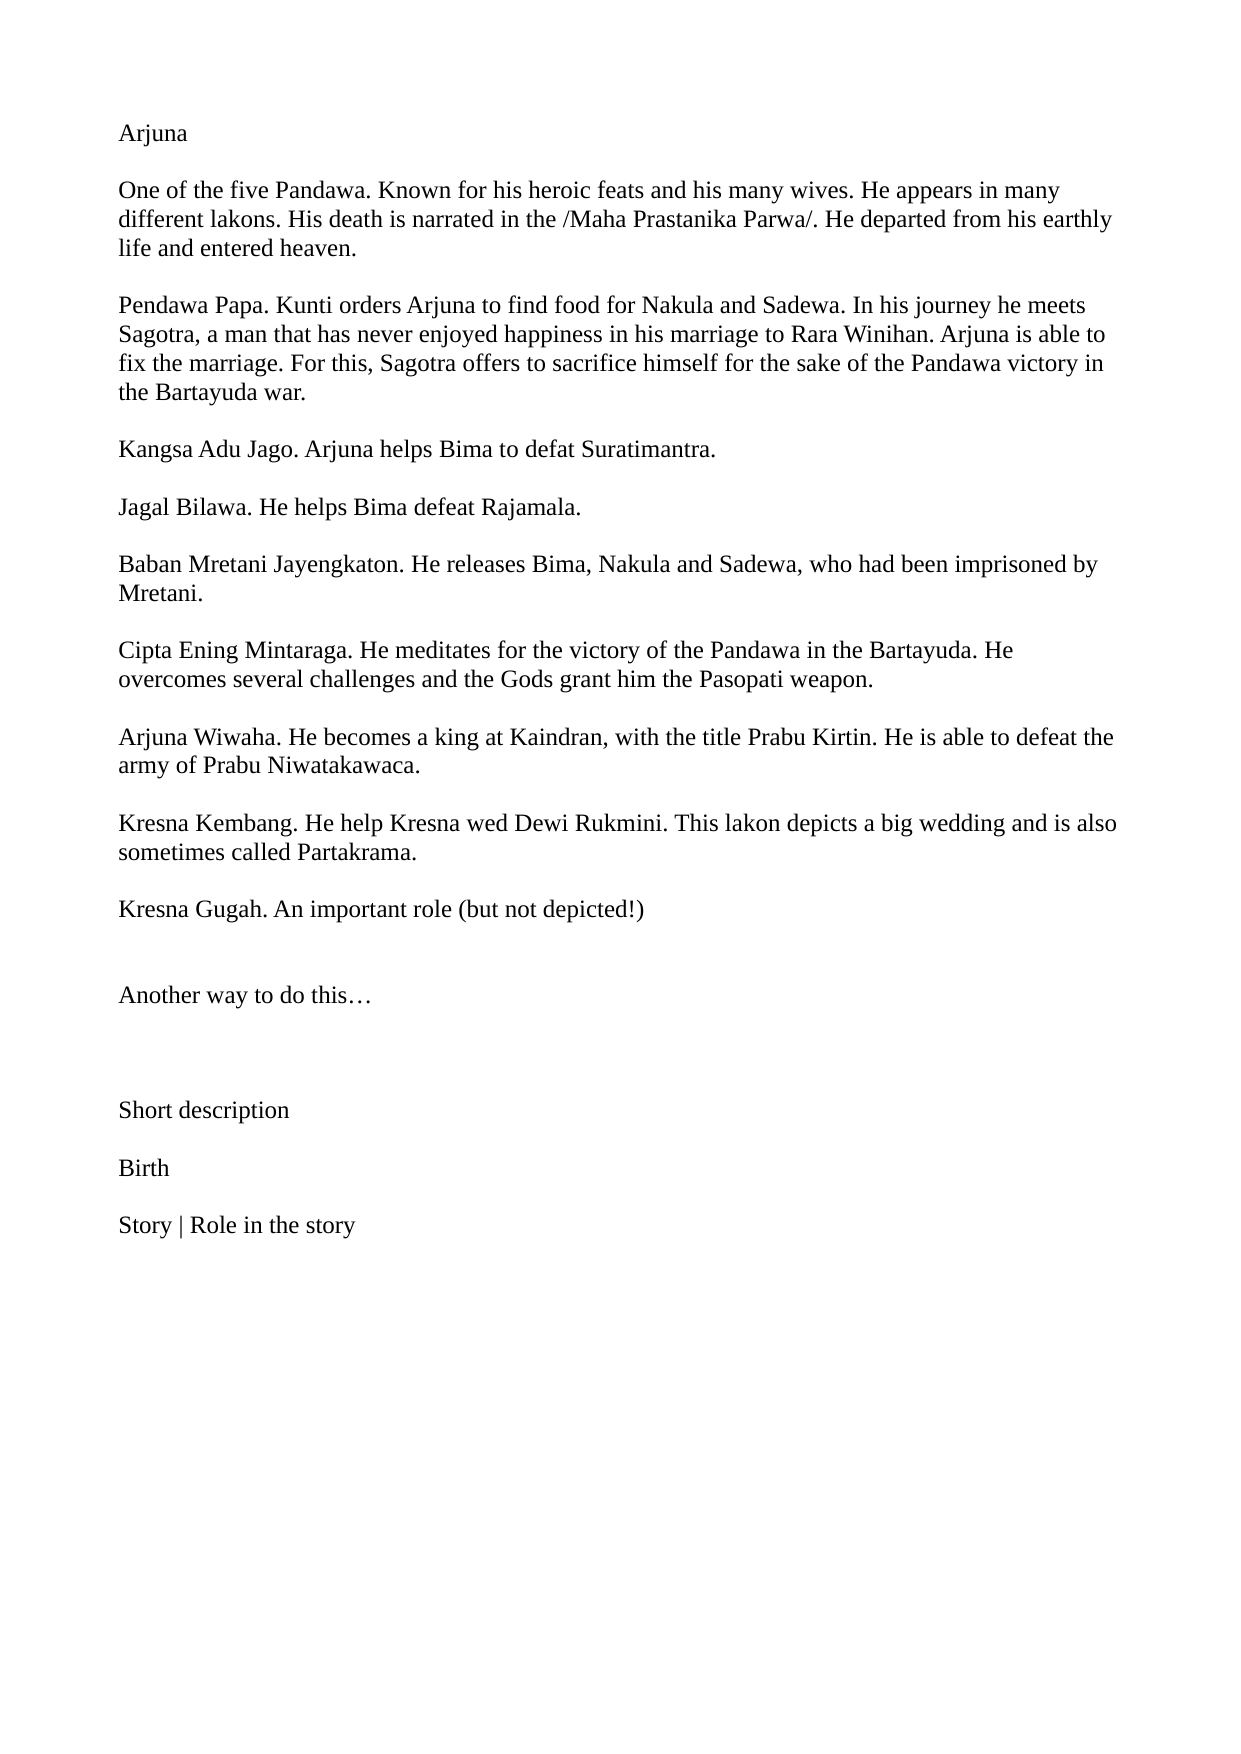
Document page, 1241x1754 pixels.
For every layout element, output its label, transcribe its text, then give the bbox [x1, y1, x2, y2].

text One of the five Pandawa. Known for his heroic feats and his many wives. He appears in many different lakons. His death is narrated in the /Maha Prastanika Parwa/. He departed from his earthly life and entered heaven. [118, 176, 1122, 262]
text Cipta Ening Mintaraga. He meditates for the victory of the Pandawa in the Bartayuda. He overcomes several challenges and the Gods grant him the Pasopati weapon. [118, 636, 1122, 693]
text Arjuna Wiwaha. He becomes a king at Kaindran, with the title Prabu Kirtin. He is able to defeat the army of Prabu Niwatakawaca. [118, 722, 1122, 779]
text Story | Role in the story [118, 1211, 1122, 1239]
text Another way to do this… [118, 981, 1122, 1009]
text Kresna Kembang. He help Kresna wed Dewi Rukmini. This lakon depicts a big wedding and is also sometimes called Partakrama. [118, 808, 1122, 866]
text Pendawa Papa. Kunti orders Arjuna to find food for Nakula and Sadewa. In his journey he meets Sagotra, a man that has never enjoyed happiness in his marriage to Rara Winihan. Arjuna is able to fix the marriage. For this, Sagotra offers to sacrifice himself for the sake of the Pandawa victory in the Bartayuda war. [118, 291, 1122, 406]
text Arjuna [118, 118, 1122, 147]
text Birth [118, 1153, 1122, 1182]
text Kangsa Adu Jago. Arjuna helps Bima to defat Suratimantra. [118, 434, 1122, 463]
text Short description [118, 1096, 1122, 1124]
text Baban Mretani Jayengkaton. He releases Bima, Nakula and Sadewa, who had been imprisoned by Mretani. [118, 549, 1122, 607]
text Jagal Bilawa. He helps Bima defeat Rajamala. [118, 492, 1122, 521]
text Kresna Gugah. An important role (but not depicted!) [118, 894, 1122, 923]
